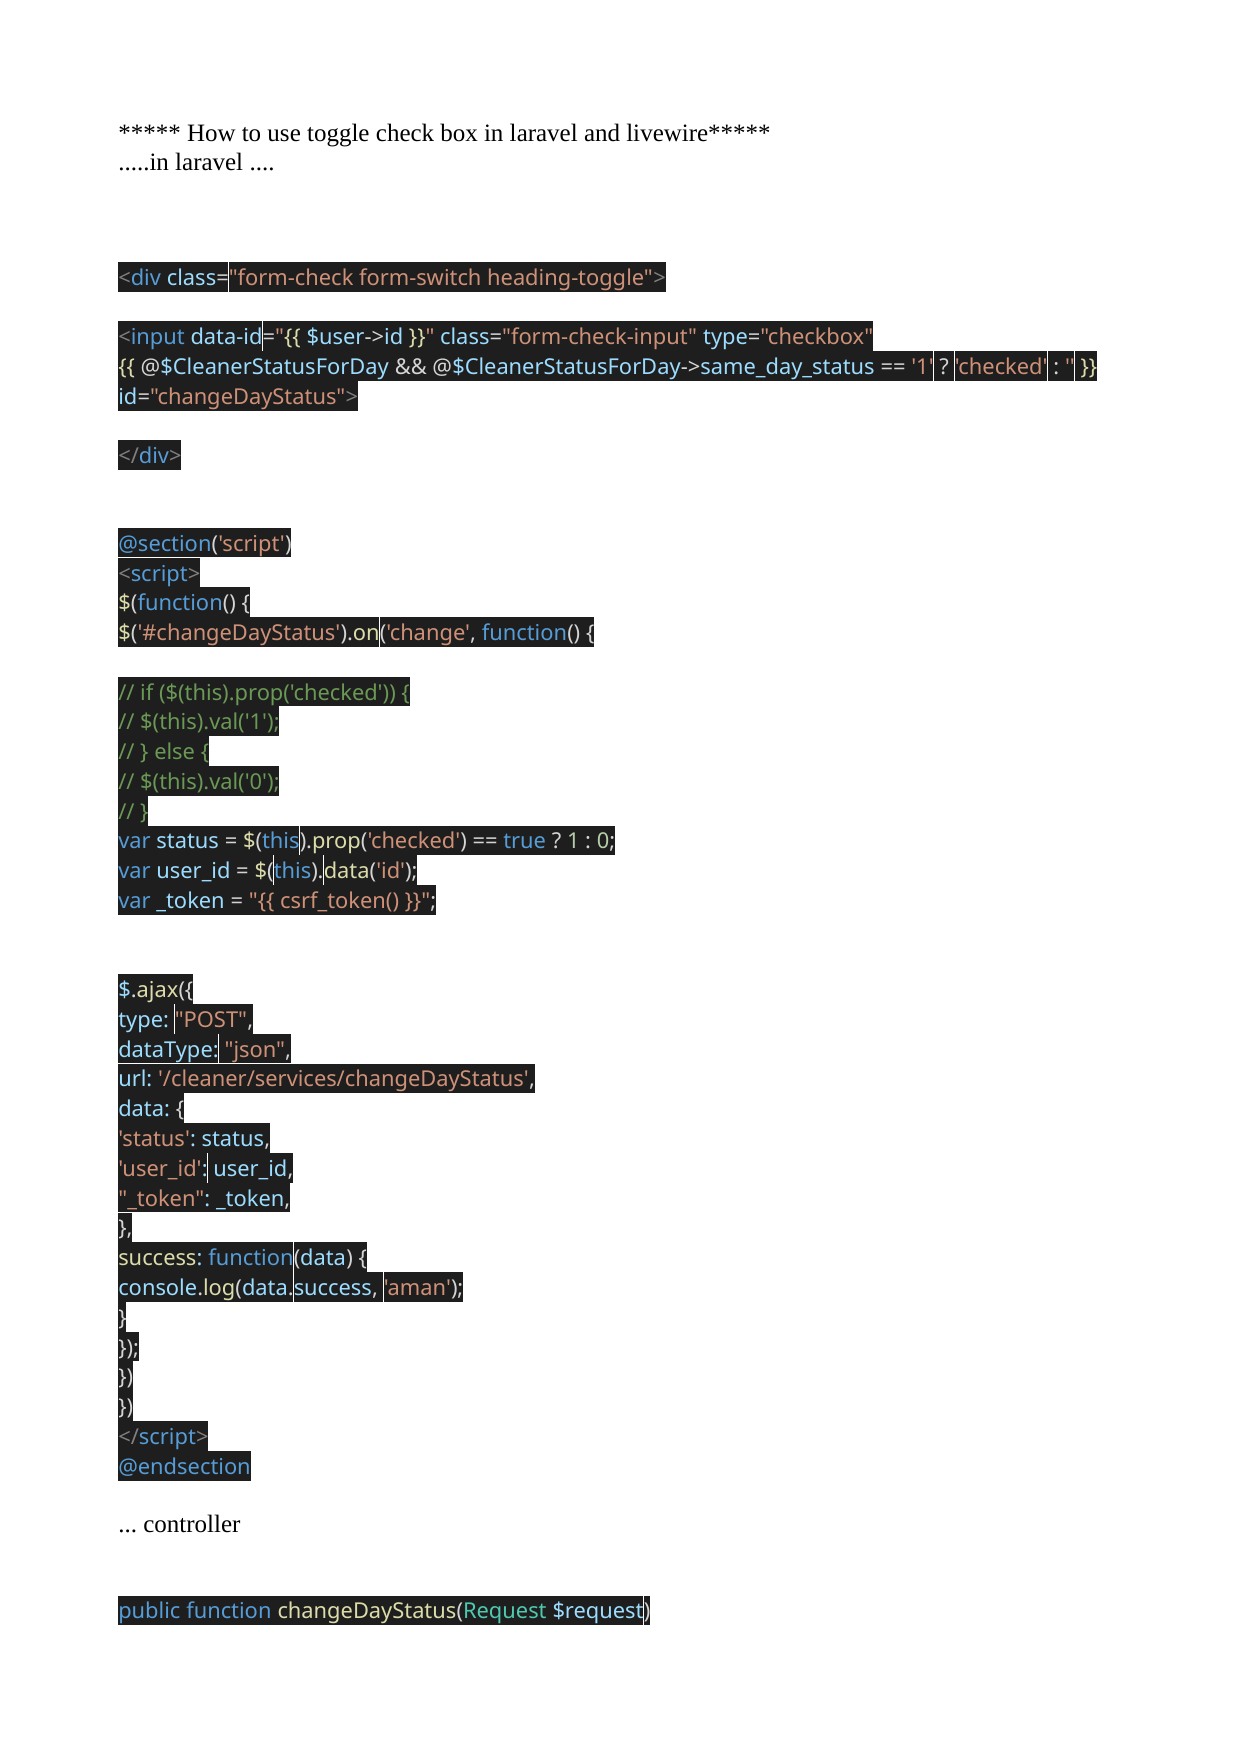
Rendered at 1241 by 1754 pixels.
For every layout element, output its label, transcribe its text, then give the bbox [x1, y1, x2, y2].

text public function changeDayStatus(Request $request) [118, 1596, 1122, 1625]
text } [118, 1302, 1122, 1332]
text // } else { [118, 736, 1122, 766]
text <script> [118, 557, 1122, 587]
text // } [118, 796, 1122, 826]
text 'user_id': user_id, [118, 1153, 1122, 1183]
text <input data-id="{{ $user->id }}" class="form-check-input" type="checkbox" [118, 321, 1122, 351]
text dataType: "json", [118, 1034, 1122, 1063]
text </div> [118, 440, 1122, 470]
text console.log(data.success, 'aman'); [118, 1272, 1122, 1302]
text .....in laravel .... [118, 147, 1122, 176]
text url: '/cleaner/services/changeDayStatus', [118, 1063, 1122, 1093]
text data: { [118, 1093, 1122, 1123]
text // $(this).val('1'); [118, 706, 1122, 736]
text $(function() { [118, 587, 1122, 617]
text $.ajax({ [118, 974, 1122, 1004]
text var user_id = $(this).data('id'); [118, 855, 1122, 885]
text id="changeDayStatus"> [118, 381, 1122, 411]
text }) [118, 1391, 1122, 1421]
text {{ @$CleanerStatusForDay && @$CleanerStatusForDay->same_day_status == '1' ? 'checked' : '' }} [118, 351, 1122, 381]
text $('#changeDayStatus').on('change', function() { [118, 617, 1122, 647]
text }) [118, 1361, 1122, 1391]
text @section('script') [118, 528, 1122, 557]
text }, [118, 1212, 1122, 1242]
text }); [118, 1332, 1122, 1361]
text // $(this).val('0'); [118, 766, 1122, 796]
text var status = $(this).prop('checked') == true ? 1 : 0; [118, 826, 1122, 855]
text @endsection [118, 1451, 1122, 1481]
text ***** How to use toggle check box in laravel and livewire***** [118, 118, 1122, 147]
text ... controller [118, 1509, 1122, 1538]
text success: function(data) { [118, 1242, 1122, 1272]
text "_token": _token, [118, 1183, 1122, 1212]
text var _token = "{{ csrf_token() }}"; [118, 885, 1122, 915]
text </script> [118, 1421, 1122, 1451]
text type: "POST", [118, 1004, 1122, 1034]
text <div class="form-check form-switch heading-toggle"> [118, 262, 1122, 292]
text 'status': status, [118, 1123, 1122, 1153]
text // if ($(this).prop('checked')) { [118, 677, 1122, 706]
